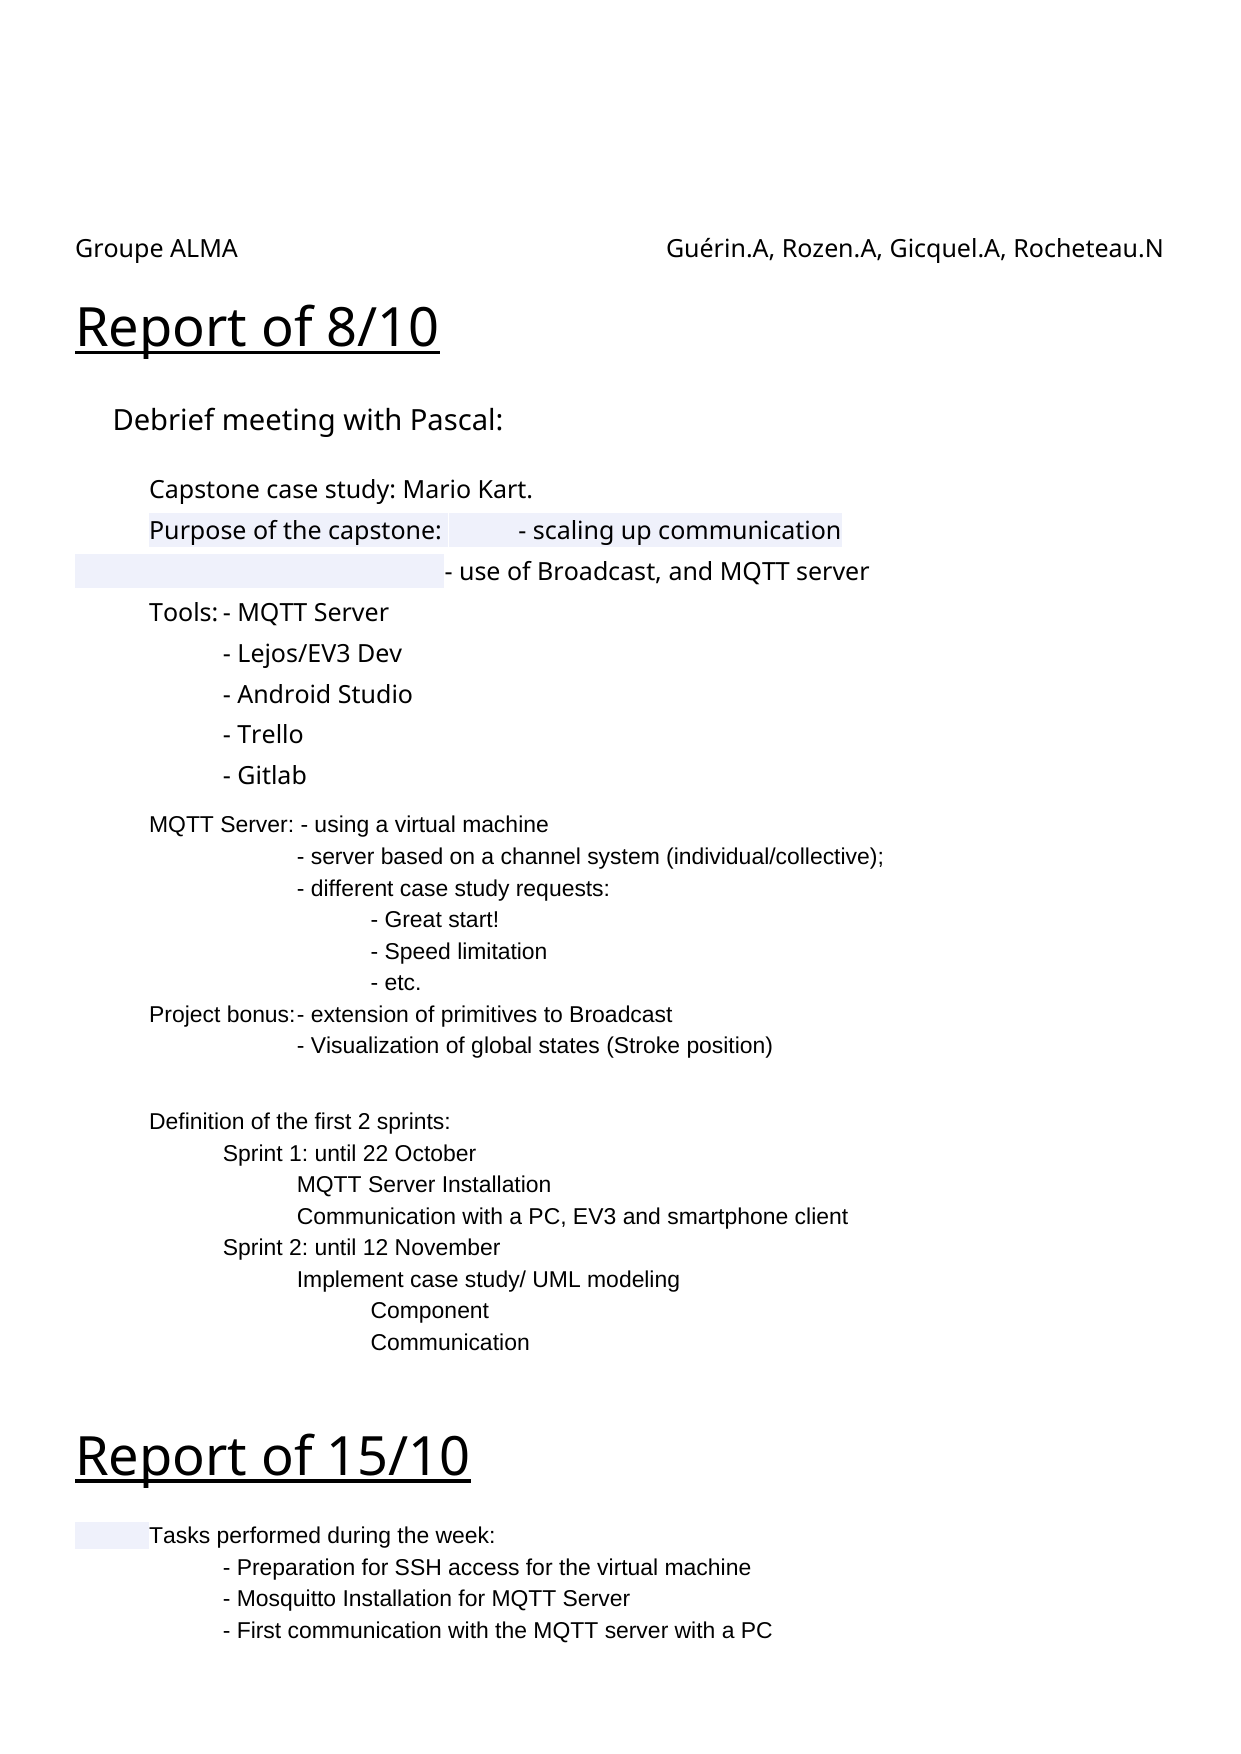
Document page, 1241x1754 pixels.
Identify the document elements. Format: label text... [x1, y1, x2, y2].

text Definition of the first 2 sprints: Sprint 1: until 22 October MQTT Server Installation Communication with a PC, EV3 and smartphone client Sprint 2: until 12 November Implement case study/ UML modeling Component Communication [75, 1108, 1165, 1355]
title Report of 15/10 [75, 1417, 1165, 1491]
title Report of 8/10 [75, 288, 1165, 362]
subtitle Debrief meeting with Pascal: [112, 399, 1165, 439]
text Tasks performed during the week: - Preparation for SSH access for the virtual machine - Mosquitto Installation for MQTT Server - First communication with the MQTT server with a PC [75, 1491, 1165, 1643]
text MQTT Server: - using a virtual machine - server based on a channel system (individual/collective); - different case study requests: - Great start! - Speed limitation - etc. Project bonus: - extension of primitives to Broadcast - Visualization of global states (Stroke position) [75, 811, 1165, 1090]
text Capstone case study: Mario Kart. Purpose of the capstone: - scaling up communication - use of Broadcast, and MQTT server Tools: - MQTT Server - Lejos/EV3 Dev - Android Studio - Trello - Gitlab [75, 472, 1165, 792]
text Groupe ALMA Guérin.A, Rozen.A, Gicquel.A, Rocheteau.N [75, 231, 1165, 265]
